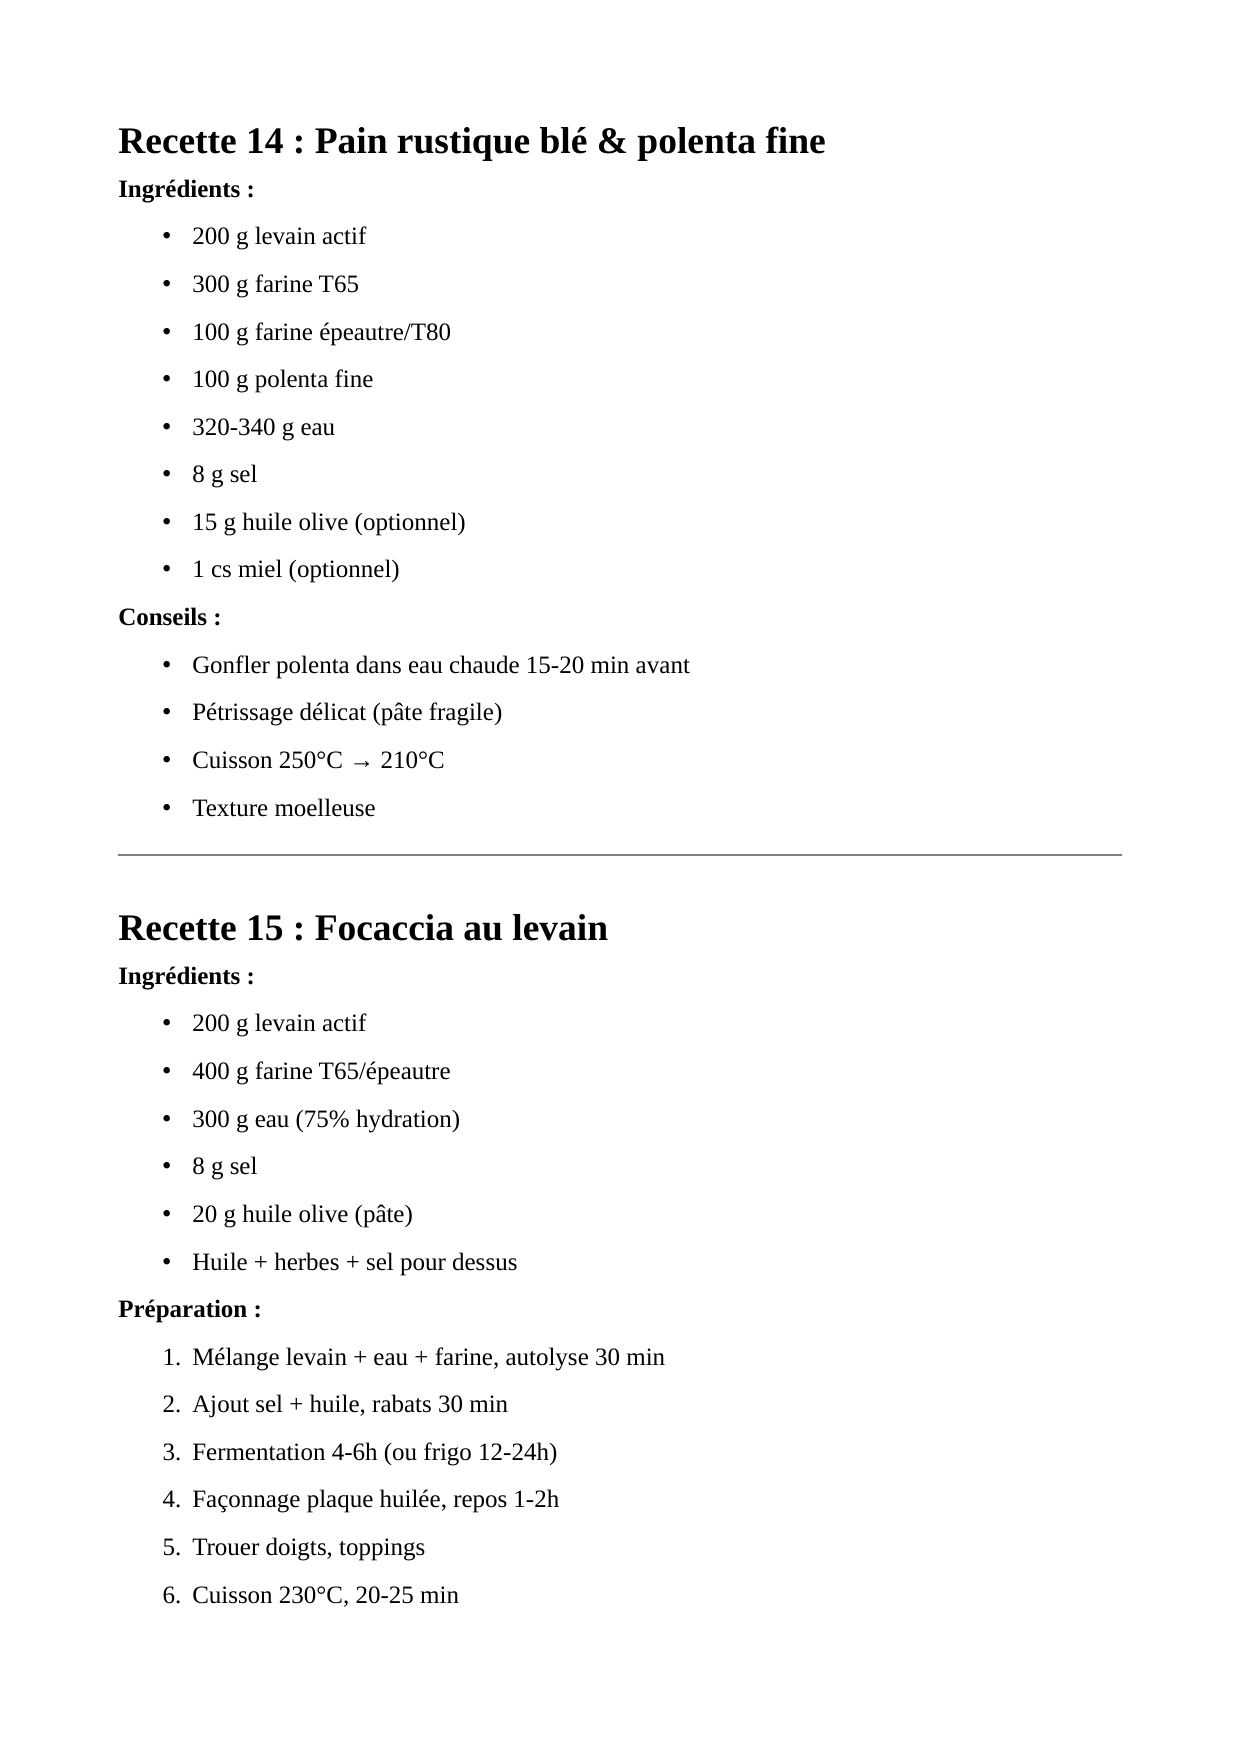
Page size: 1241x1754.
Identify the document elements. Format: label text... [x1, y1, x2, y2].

list Cuisson 250°C → 210°C [162, 745, 1122, 774]
list 400 g farine T65/épeautre [162, 1056, 1122, 1085]
list 15 g huile olive (optionnel) [162, 507, 1122, 536]
list 8 g sel [162, 1151, 1122, 1180]
list Fermentation 4-6h (ou frigo 12-24h) [162, 1437, 1122, 1466]
list Cuisson 230°C, 20-25 min [162, 1580, 1122, 1608]
subtitle Recette 14 : Pain rustique blé & polenta fine [118, 118, 1122, 161]
list Texture moelleuse [162, 793, 1122, 821]
list 8 g sel [162, 459, 1122, 488]
text Préparation : [118, 1294, 1122, 1323]
list 1 cs miel (optionnel) [162, 554, 1122, 583]
list 200 g levain actif [162, 221, 1122, 250]
list Ajout sel + huile, rabats 30 min [162, 1389, 1122, 1418]
list Mélange levain + eau + farine, autolyse 30 min [162, 1342, 1122, 1371]
list Huile + herbes + sel pour dessus [162, 1247, 1122, 1275]
list Gonfler polenta dans eau chaude 15-20 min avant [162, 650, 1122, 678]
subtitle Recette 15 : Focaccia au levain [118, 905, 1122, 948]
text Ingrédients : [118, 961, 1122, 990]
list 100 g farine épeautre/T80 [162, 317, 1122, 345]
list 320-340 g eau [162, 412, 1122, 441]
list Pétrissage délicat (pâte fragile) [162, 697, 1122, 726]
list 200 g levain actif [162, 1008, 1122, 1037]
list Trouer doigts, toppings [162, 1532, 1122, 1561]
list 300 g farine T65 [162, 269, 1122, 298]
list 300 g eau (75% hydration) [162, 1104, 1122, 1132]
list 100 g polenta fine [162, 364, 1122, 393]
list Façonnage plaque huilée, repos 1-2h [162, 1484, 1122, 1513]
text Ingrédients : [118, 174, 1122, 202]
list 20 g huile olive (pâte) [162, 1199, 1122, 1228]
text Conseils : [118, 602, 1122, 631]
